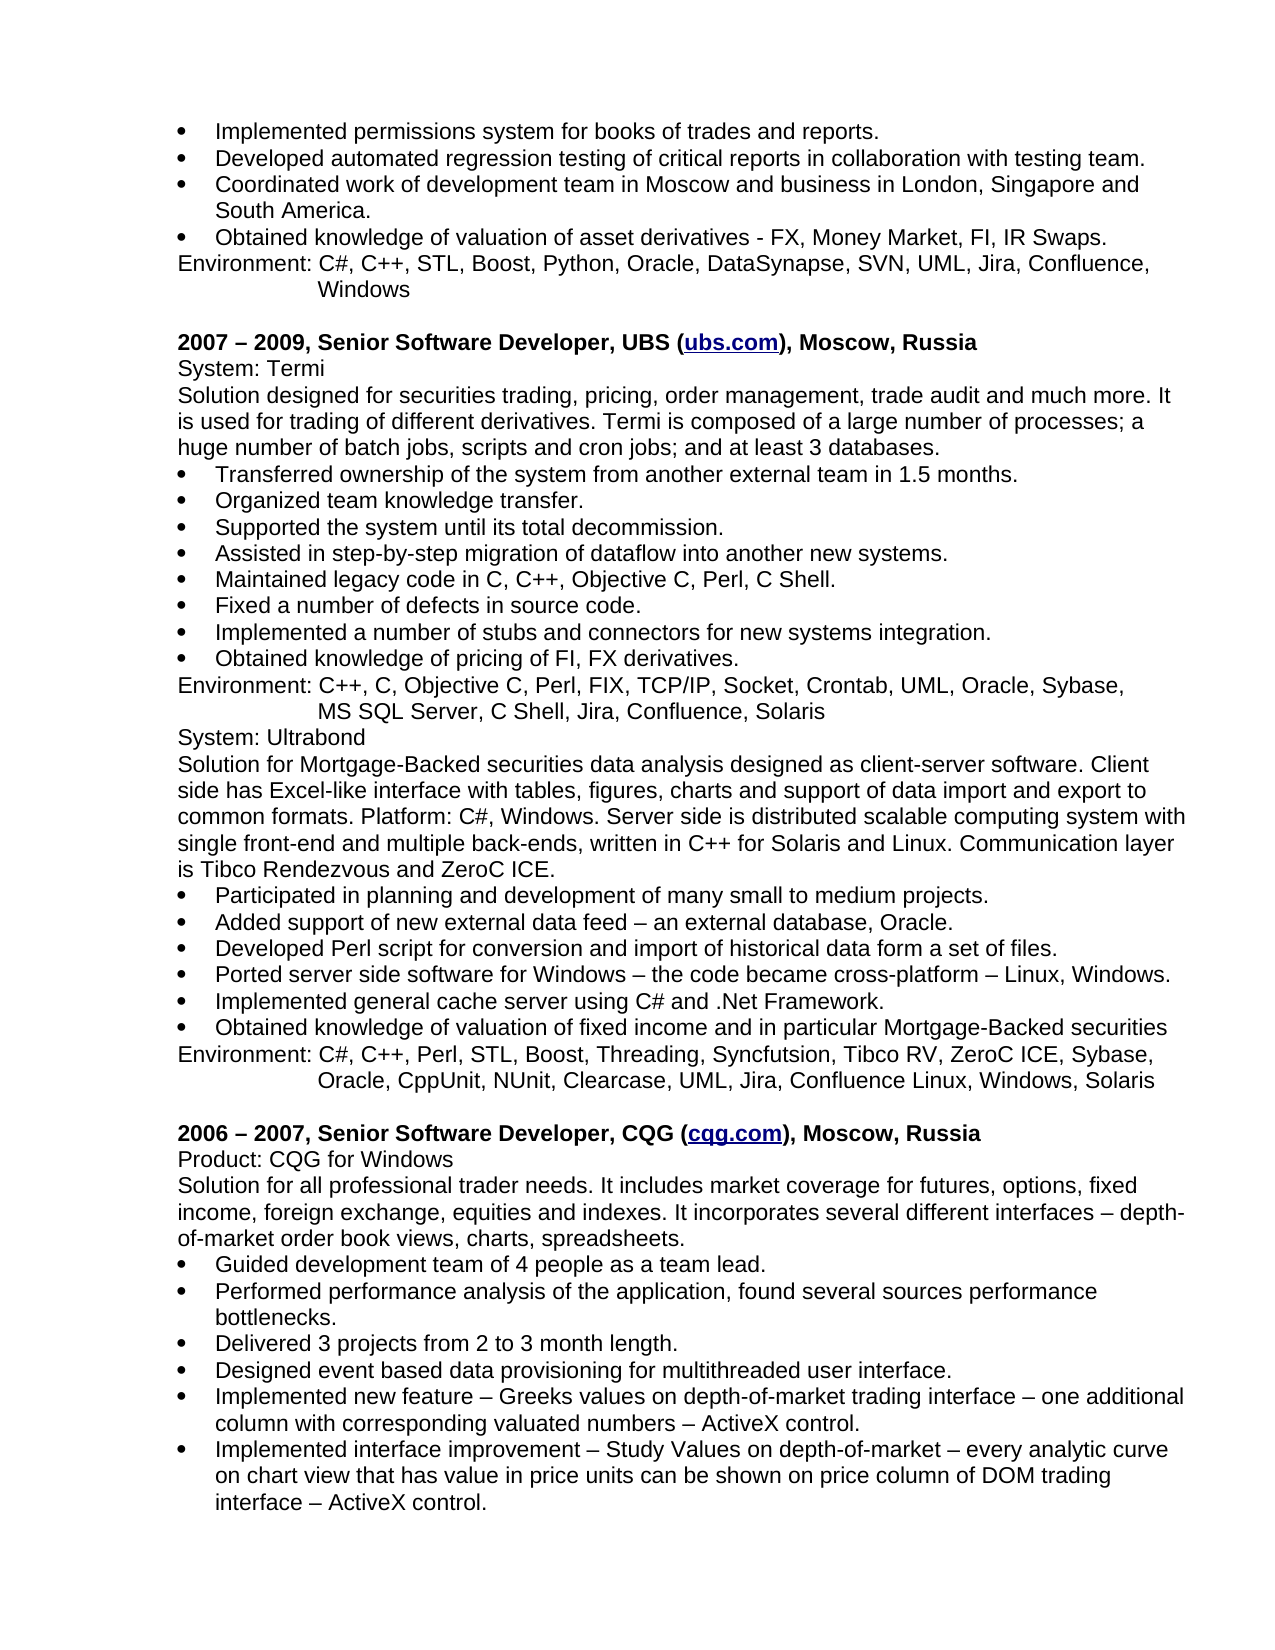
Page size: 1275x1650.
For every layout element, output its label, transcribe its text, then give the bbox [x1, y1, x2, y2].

text Solution for all professional trader needs. It includes market coverage for futures, options, fixed income, foreign exchange, equities and indexes. It incorporates several different interfaces – depth-of-market order book views, charts, spreadsheets. [177, 1172, 1186, 1251]
list Guided development team of 4 people as a team lead. [177, 1251, 1186, 1278]
list Ported server side software for Windows – the code became cross-platform – Linux, Windows. [177, 961, 1186, 988]
list Developed Perl script for conversion and import of historical data form a set of files. [177, 935, 1186, 961]
list Developed automated regression testing of critical reports in collaboration with testing team. [177, 144, 1186, 171]
list Implemented permissions system for books of trades and reports. [177, 118, 1186, 144]
list Coordinated work of development team in Moscow and business in London, Singapore and South America. [177, 171, 1186, 223]
list Implemented general cache server using C# and .Net Framework. [177, 988, 1186, 1014]
text MS SQL Server, C Shell, Jira, Confluence, Solaris [177, 698, 1186, 724]
text 2006 – 2007, Senior Software Developer, CQG (cqg.com), Moscow, Russia [177, 1119, 1186, 1146]
list Assisted in step-by-step migration of dataflow into another new systems. [177, 540, 1186, 566]
list Fixed a number of defects in source code. [177, 592, 1186, 619]
list Obtained knowledge of pricing of FI, FX derivatives. [177, 645, 1186, 672]
text 2007 – 2009, Senior Software Developer, UBS (ubs.com), Moscow, Russia [177, 329, 1186, 355]
list Delivered 3 projects from 2 to 3 month length. [177, 1330, 1186, 1357]
list Transferred ownership of the system from another external team in 1.5 months. [177, 461, 1186, 487]
list Implemented interface improvement – Study Values on depth-of-market – every analytic curve on chart view that has value in price units can be shown on price column of DOM trading interface – ActiveX control. [177, 1436, 1186, 1515]
list Implemented a number of stubs and connectors for new systems integration. [177, 619, 1186, 645]
list Implemented new feature – Greeks values on depth-of-market trading interface – one additional column with corresponding valuated numbers – ActiveX control. [177, 1383, 1186, 1436]
text Solution designed for securities trading, pricing, order management, trade audit and much more. It is used for trading of different derivatives. Termi is composed of a large number of processes; a huge number of batch jobs, scripts and cron jobs; and at least 3 databases. [177, 382, 1186, 461]
list Participated in planning and development of many small to medium projects. [177, 882, 1186, 909]
list Obtained knowledge of valuation of fixed income and in particular Mortgage-Backed securities [177, 1014, 1186, 1041]
list Performed performance analysis of the application, found several sources performance bottlenecks. [177, 1278, 1186, 1330]
text Solution for Mortgage-Backed securities data analysis designed as client-server software. Client side has Excel-like interface with tables, figures, charts and support of data import and export to common formats. Platform: C#, Windows. Server side is distributed scalable computing system with single front-end and multiple back-ends, written in C++ for Solaris and Linux. Communication layer is Tibco Rendezvous and ZeroC ICE. [177, 751, 1186, 882]
text System: Termi [177, 355, 1186, 382]
list Organized team knowledge transfer. [177, 487, 1186, 513]
list Supported the system until its total decommission. [177, 513, 1186, 540]
text Windows [177, 276, 1186, 303]
list Obtained knowledge of valuation of asset derivatives - FX, Money Market, FI, IR Swaps. [177, 223, 1186, 250]
text Product: CQG for Windows [177, 1146, 1186, 1172]
text Environment: C#, C++, STL, Boost, Python, Oracle, DataSynapse, SVN, UML, Jira, Confluence, [177, 250, 1186, 276]
text Environment: C++, C, Objective C, Perl, FIX, TCP/IP, Socket, Crontab, UML, Oracle, Sybase, [177, 672, 1186, 698]
text Environment: C#, C++, Perl, STL, Boost, Threading, Syncfutsion, Tibco RV, ZeroC ICE, Sybase, [177, 1041, 1186, 1067]
list Designed event based data provisioning for multithreaded user interface. [177, 1357, 1186, 1383]
text Oracle, CppUnit, NUnit, Clearcase, UML, Jira, Confluence Linux, Windows, Solaris [177, 1067, 1186, 1093]
list Maintained legacy code in C, C++, Objective C, Perl, C Shell. [177, 566, 1186, 592]
text System: Ultrabond [177, 724, 1186, 751]
list Added support of new external data feed – an external database, Oracle. [177, 909, 1186, 935]
